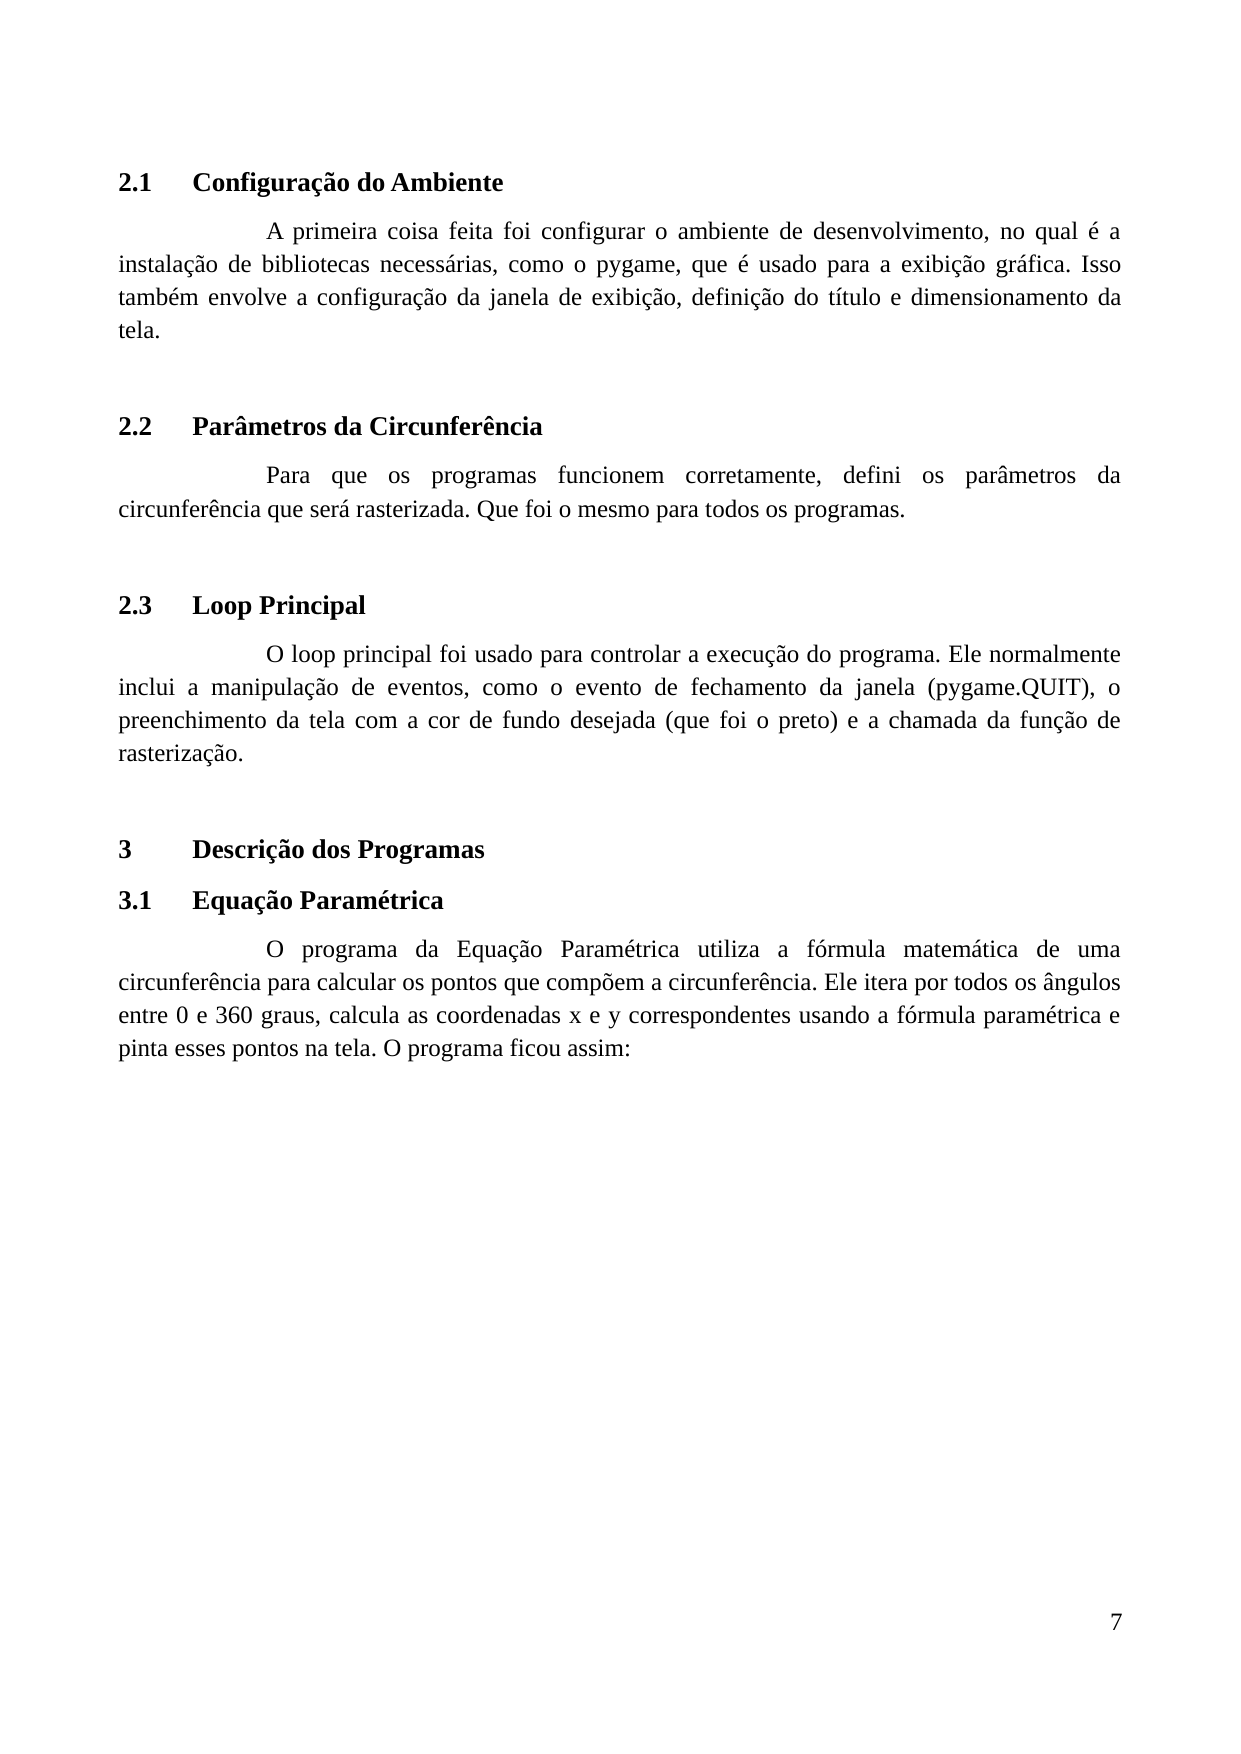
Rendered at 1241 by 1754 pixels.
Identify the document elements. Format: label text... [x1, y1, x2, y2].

text 2.1 Configuração do Ambiente [118, 166, 1122, 197]
text 3.1 Equação Paramétrica [118, 884, 1122, 915]
text O programa da Equação Paramétrica utiliza a fórmula matemática de uma circunferência para calcular os pontos que compõem a circunferência. Ele itera por todos os ângulos entre 0 e 360 graus, calcula as coordenadas x e y correspondentes usando a fórmula paramétrica e pinta esses pontos na tela. O programa ficou assim: [118, 934, 1122, 1062]
text O loop principal foi usado para controlar a execução do programa. Ele normalmente inclui a manipulação de eventos, como o evento de fechamento da janela (pygame.QUIT), o preenchimento da tela com a cor de fundo desejada (que foi o preto) e a chamada da função de rasterização. [118, 639, 1122, 767]
text 2.3 Loop Principal [118, 589, 1122, 620]
text A primeira coisa feita foi configurar o ambiente de desenvolvimento, no qual é a instalação de bibliotecas necessárias, como o pygame, que é usado para a exibição gráfica. Isso também envolve a configuração da janela de exibição, definição do título e dimensionamento da tela. [118, 216, 1122, 344]
text 2.2 Parâmetros da Circunferência [118, 410, 1122, 441]
text Para que os programas funcionem corretamente, defini os parâmetros da circunferência que será rasterizada. Que foi o mesmo para todos os programas. [118, 461, 1122, 522]
text 3 Descrição dos Programas [118, 833, 1122, 864]
